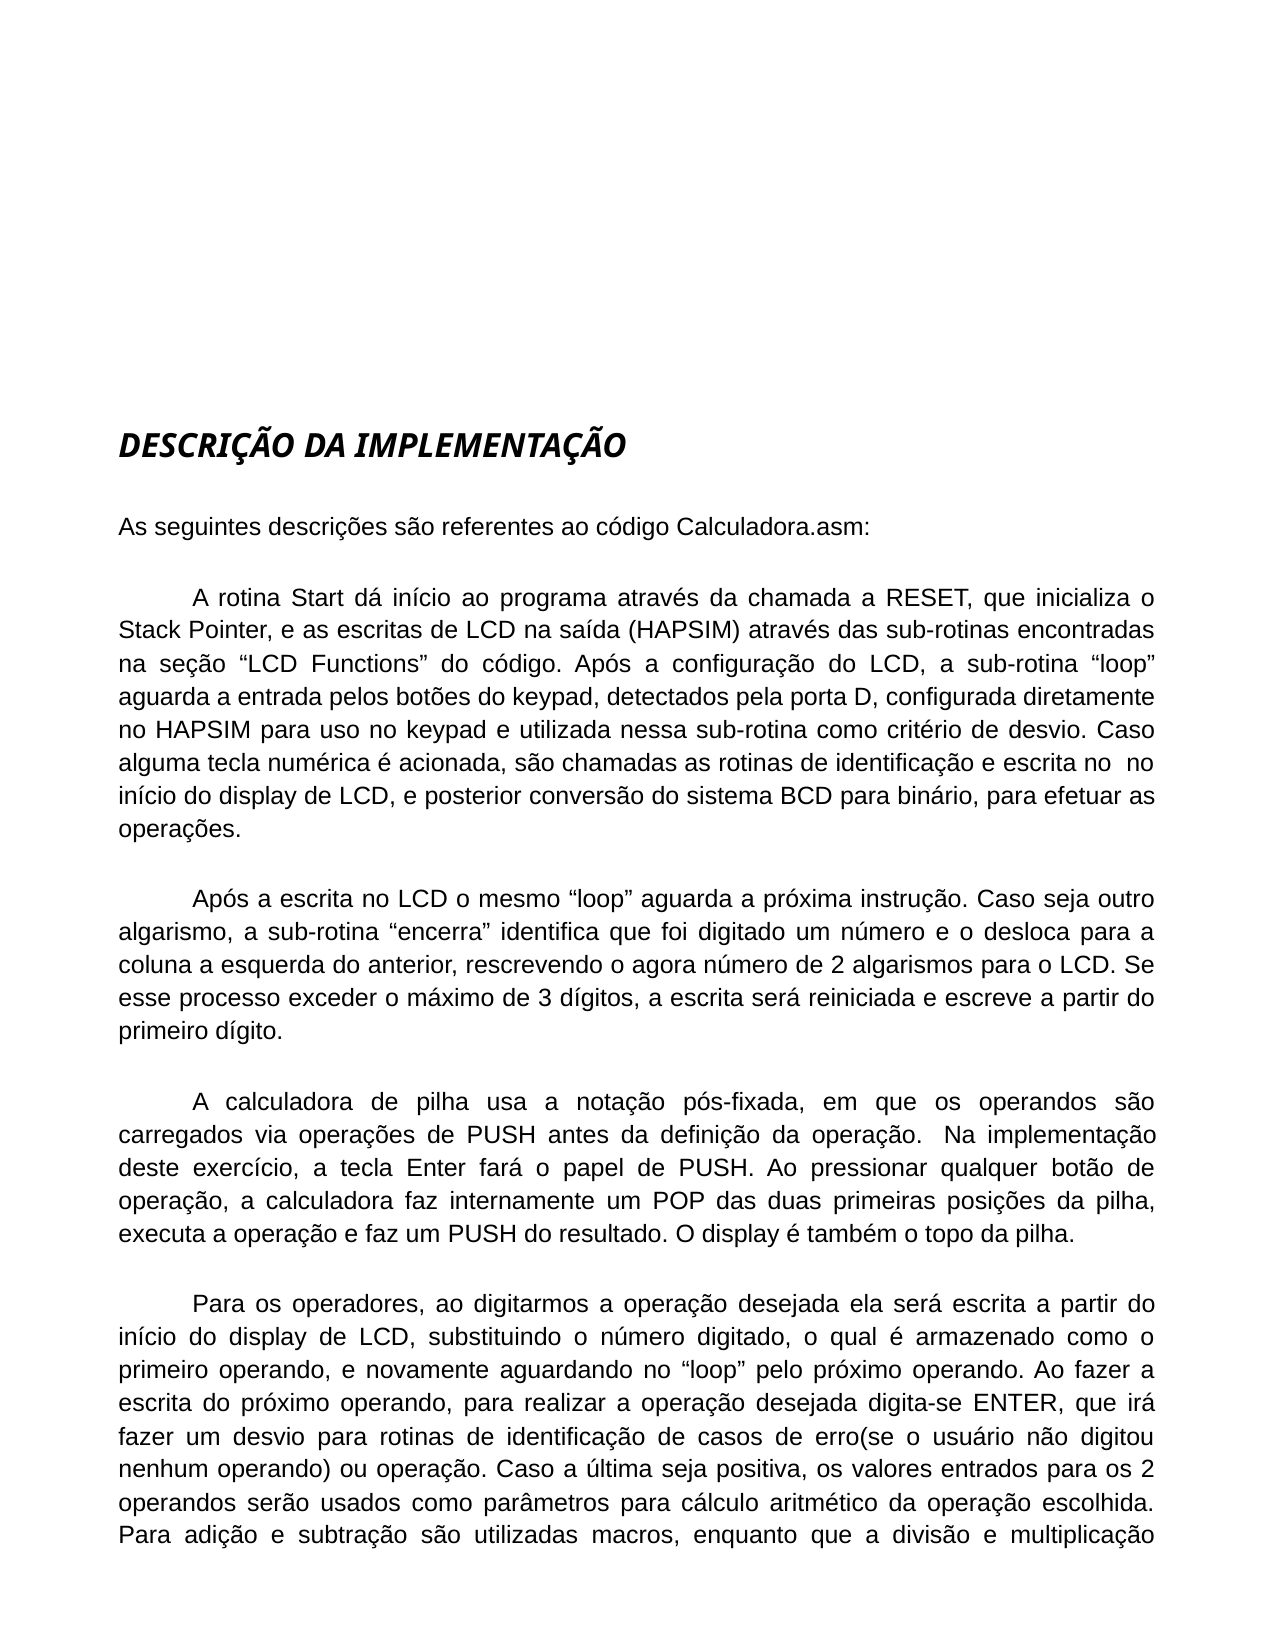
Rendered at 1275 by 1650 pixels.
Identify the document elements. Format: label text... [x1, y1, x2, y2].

text Após a escrita no LCD o mesmo “loop” aguarda a próxima instrução. Caso seja outro algarismo, a sub-rotina “encerra” identifica que foi digitado um número e o desloca para a coluna a esquerda do anterior, rescrevendo o agora número de 2 algarismos para o LCD. Se esse processo exceder o máximo de 3 dígitos, a escrita será reiniciada e escreve a partir do primeiro dígito. [118, 884, 1157, 1045]
text A calculadora de pilha usa a notação pós-fixada, em que os operandos são carregados via operações de PUSH antes da definição da operação. Na implementação deste exercício, a tecla Enter fará o papel de PUSH. Ao pressionar qualquer botão de operação, a calculadora faz internamente um POP das duas primeiras posições da pilha, executa a operação e faz um PUSH do resultado. O display é também o topo da pilha. [118, 1087, 1157, 1248]
text A rotina Start dá início ao programa através da chamada a RESET, que inicializa o Stack Pointer, e as escritas de LCD na saída (HAPSIM) através das sub-rotinas encontradas na seção “LCD Functions” do código. Após a configuração do LCD, a sub-rotina “loop” aguarda a entrada pelos botões do keypad, detectados pela porta D, configurada diretamente no HAPSIM para uso no keypad e utilizada nessa sub-rotina como critério de desvio. Caso alguma tecla numérica é acionada, são chamadas as rotinas de identificação e escrita no no início do display de LCD, e posterior conversão do sistema BCD para binário, para efetuar as operações. [118, 582, 1157, 842]
text DESCRIÇÃO DA IMPLEMENTAÇÃO [118, 422, 1157, 468]
text Para os operadores, ao digitarmos a operação desejada ela será escrita a partir do início do display de LCD, substituindo o número digitado, o qual é armazenado como o primeiro operando, e novamente aguardando no “loop” pelo próximo operando. Ao fazer a escrita do próximo operando, para realizar a operação desejada digita-se ENTER, que irá fazer um desvio para rotinas de identificação de casos de erro(se o usuário não digitou nenhum operando) ou operação. Caso a última seja positiva, os valores entrados para os 2 operandos serão usados como parâmetros para cálculo aritmético da operação escolhida. Para adição e subtração são utilizadas macros, enquanto que a divisão e multiplicação [118, 1289, 1157, 1549]
text As seguintes descrições são referentes ao código Calculadora.asm: [118, 512, 1157, 541]
